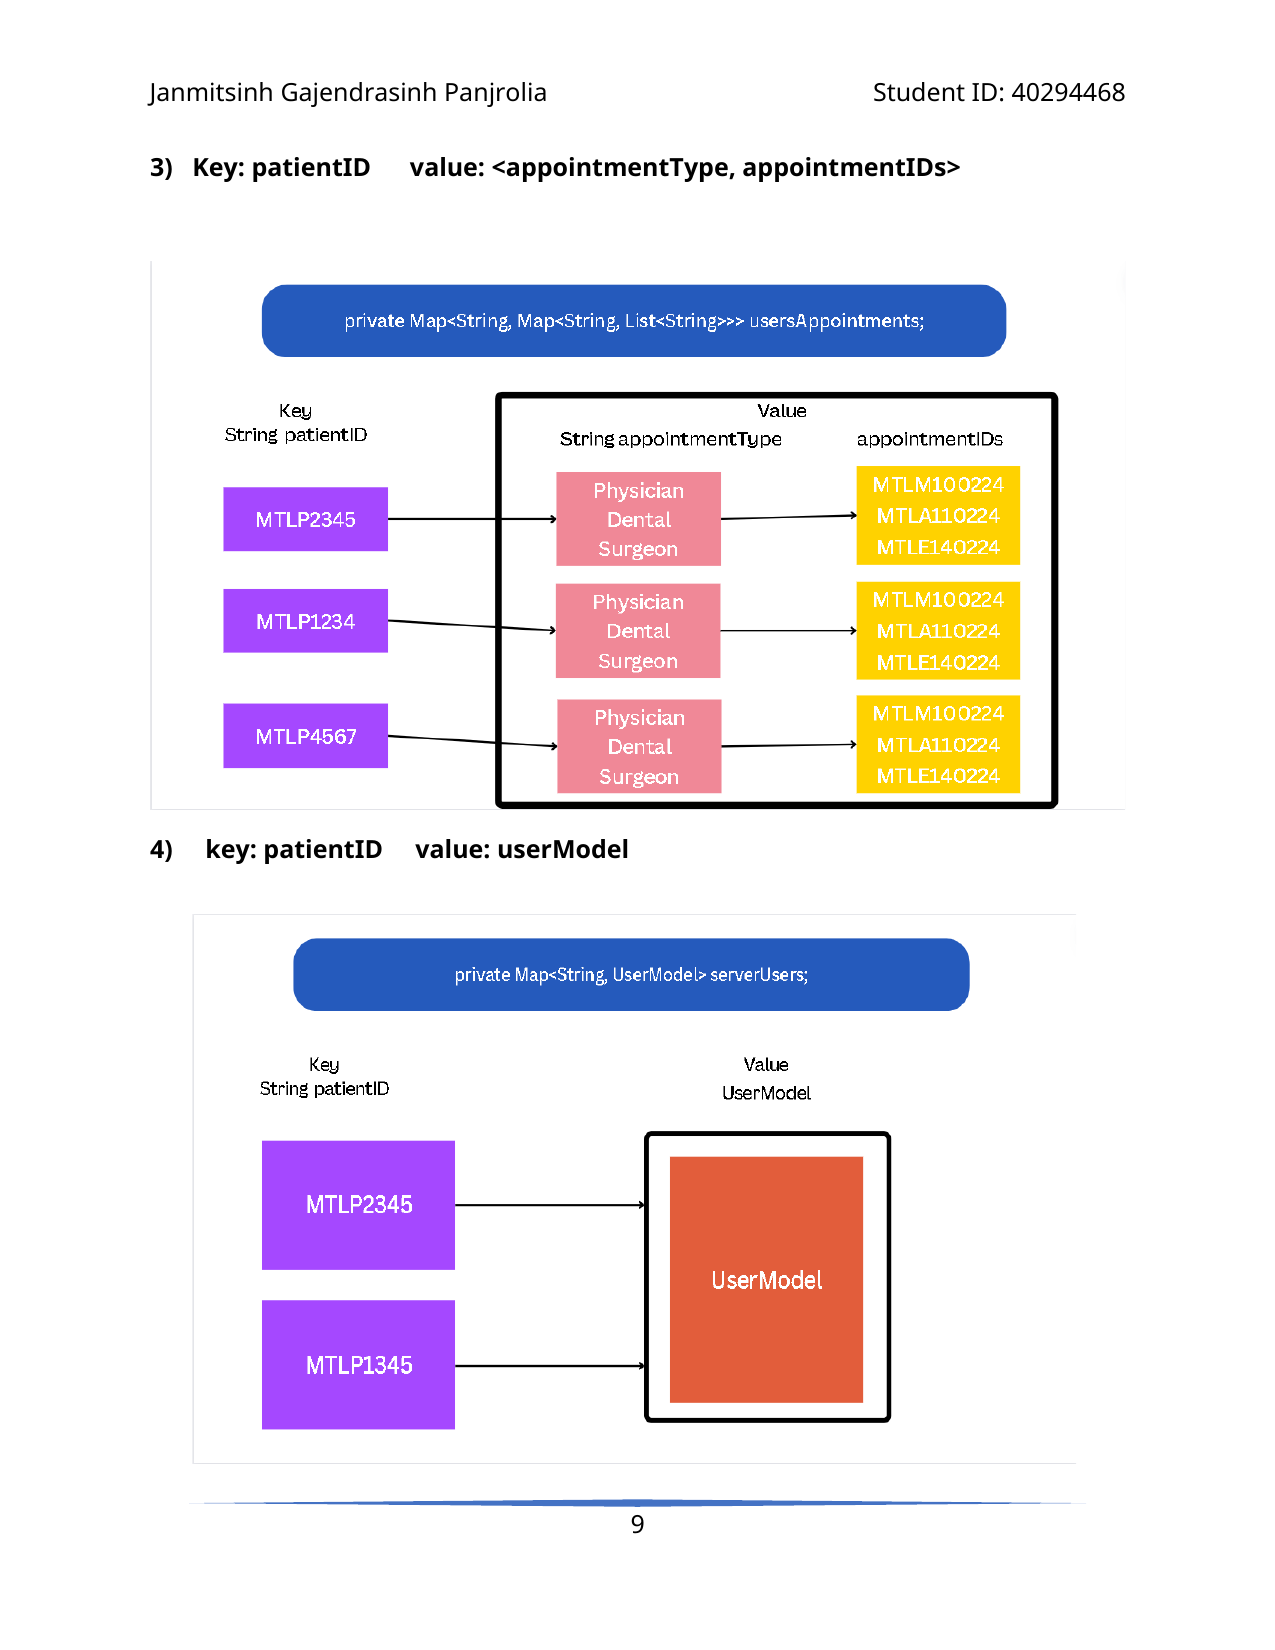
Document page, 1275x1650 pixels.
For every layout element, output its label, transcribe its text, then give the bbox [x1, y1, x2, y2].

text 3) Key: patientID value: <appointmentType, appointmentIDs> [150, 150, 1125, 184]
text 4) key: patientID value: userModel [150, 832, 1125, 866]
